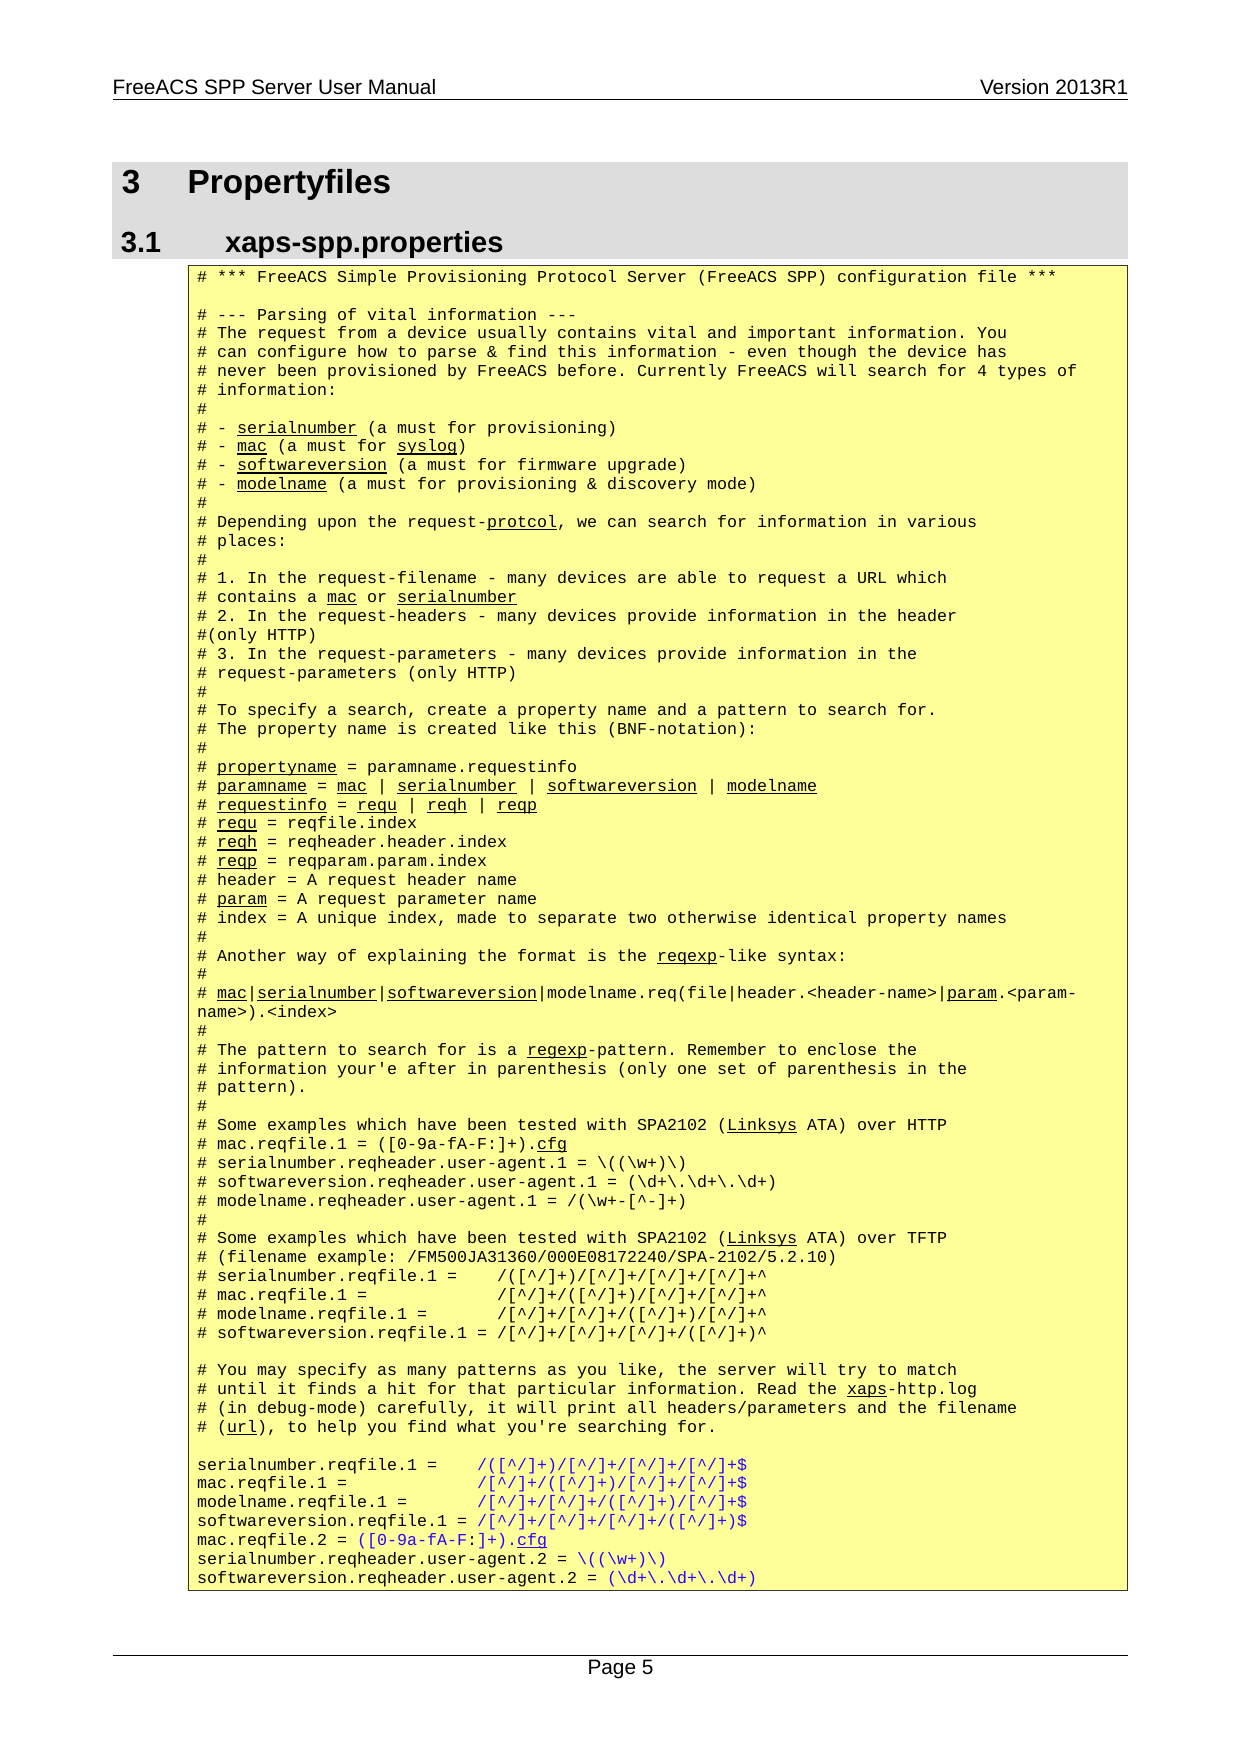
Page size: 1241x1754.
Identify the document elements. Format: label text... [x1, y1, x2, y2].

text # requ = reqfile.index [189, 812, 1127, 831]
text # serialnumber.reqfile.1 = /([^/]+)/[^/]+/[^/]+/[^/]+^ [189, 1264, 1127, 1283]
text # places: [189, 529, 1127, 548]
text # The pattern to search for is a regexp-pattern. Remember to enclose the [189, 1038, 1127, 1057]
text # until it finds a hit for that particular information. Read the xaps-http.log [189, 1378, 1127, 1396]
text # requestinfo = requ | reqh | reqp [189, 793, 1127, 812]
text # [189, 680, 1127, 699]
text # The request from a device usually contains vital and important information. You [189, 322, 1127, 341]
text # - modelname (a must for provisioning & discovery mode) [189, 473, 1127, 491]
subtitle Propertyfiles [112, 162, 1128, 200]
text # mac.reqfile.1 = /[^/]+/([^/]+)/[^/]+/[^/]+^ [189, 1283, 1127, 1302]
text # --- Parsing of vital information --- [189, 303, 1127, 322]
text # softwareversion.reqfile.1 = /[^/]+/[^/]+/[^/]+/([^/]+)^ [189, 1321, 1127, 1340]
text # Some examples which have been tested with SPA2102 (Linksys ATA) over TFTP [189, 1227, 1127, 1246]
text #(only HTTP) [189, 623, 1127, 642]
text mac.reqfile.1 = /[^/]+/([^/]+)/[^/]+/[^/]+$ [189, 1472, 1127, 1491]
text # can configure how to parse & find this information - even though the device has [189, 341, 1127, 359]
text # Another way of explaining the format is the reqexp-like syntax: [189, 944, 1127, 963]
text # modelname.reqfile.1 = /[^/]+/[^/]+/([^/]+)/[^/]+^ [189, 1302, 1127, 1321]
text # param = A request parameter name [189, 887, 1127, 906]
text # [189, 397, 1127, 416]
text # [189, 1095, 1127, 1114]
text # never been provisioned by FreeACS before. Currently FreeACS will search for 4 types of [189, 359, 1127, 378]
text # information your'e after in parenthesis (only one set of parenthesis in the [189, 1057, 1127, 1076]
text # [189, 737, 1127, 755]
text # The property name is created like this (BNF-notation): [189, 718, 1127, 737]
text # (in debug-mode) carefully, it will print all headers/parameters and the filename [189, 1396, 1127, 1415]
text # reqh = reqheader.header.index [189, 831, 1127, 850]
text # serialnumber.reqheader.user-agent.1 = \((\w+)\) [189, 1151, 1127, 1170]
text # softwareversion.reqheader.user-agent.1 = (\d+\.\d+\.\d+) [189, 1170, 1127, 1189]
text # index = A unique index, made to separate two otherwise identical property names [189, 906, 1127, 925]
text # [189, 963, 1127, 982]
text # [189, 1208, 1127, 1227]
text # You may specify as many patterns as you like, the server will try to match [189, 1359, 1127, 1378]
text # - mac (a must for syslog) [189, 435, 1127, 454]
text # (url), to help you find what you're searching for. [189, 1415, 1127, 1434]
text # Depending upon the request-protcol, we can search for information in various [189, 510, 1127, 529]
text mac.reqfile.2 = ([0-9a-fA-F:]+).cfg [189, 1528, 1127, 1547]
text # Some examples which have been tested with SPA2102 (Linksys ATA) over HTTP [189, 1114, 1127, 1132]
text # [189, 925, 1127, 944]
text # [189, 548, 1127, 567]
text # (filename example: /FM500JA31360/000E08172240/SPA-2102/5.2.10) [189, 1246, 1127, 1264]
text # reqp = reqparam.param.index [189, 850, 1127, 868]
text # 2. In the request-headers - many devices provide information in the header [189, 604, 1127, 623]
text # modelname.reqheader.user-agent.1 = /(\w+-[^-]+) [189, 1189, 1127, 1208]
text serialnumber.reqfile.1 = /([^/]+)/[^/]+/[^/]+/[^/]+$ [189, 1453, 1127, 1472]
text # information: [189, 378, 1127, 397]
text softwareversion.reqfile.1 = /[^/]+/[^/]+/[^/]+/([^/]+)$ [189, 1509, 1127, 1528]
text # [189, 1019, 1127, 1038]
subtitle xaps-spp.properties [112, 225, 1128, 259]
text # To specify a search, create a property name and a pattern to search for. [189, 699, 1127, 718]
text # pattern). [189, 1076, 1127, 1095]
text # header = A request header name [189, 868, 1127, 887]
text # [189, 491, 1127, 510]
text # 1. In the request-filename - many devices are able to request a URL which [189, 567, 1127, 586]
text softwareversion.reqheader.user-agent.2 = (\d+\.\d+\.\d+) [189, 1566, 1127, 1590]
text # - softwareversion (a must for firmware upgrade) [189, 454, 1127, 473]
text # mac|serialnumber|softwareversion|modelname.req(file|header.<header-name>|param.<param-name>).<index> [189, 982, 1127, 1019]
text # - serialnumber (a must for provisioning) [189, 416, 1127, 435]
text # 3. In the request-parameters - many devices provide information in the [189, 642, 1127, 661]
text # paramname = mac | serialnumber | softwareversion | modelname [189, 774, 1127, 793]
text # mac.reqfile.1 = ([0-9a-fA-F:]+).cfg [189, 1132, 1127, 1151]
text # *** FreeACS Simple Provisioning Protocol Server (FreeACS SPP) configuration file *** [189, 266, 1127, 284]
text # request-parameters (only HTTP) [189, 661, 1127, 680]
text serialnumber.reqheader.user-agent.2 = \((\w+)\) [189, 1547, 1127, 1566]
text # contains a mac or serialnumber [189, 586, 1127, 604]
text # propertyname = paramname.requestinfo [189, 755, 1127, 774]
text modelname.reqfile.1 = /[^/]+/[^/]+/([^/]+)/[^/]+$ [189, 1491, 1127, 1509]
